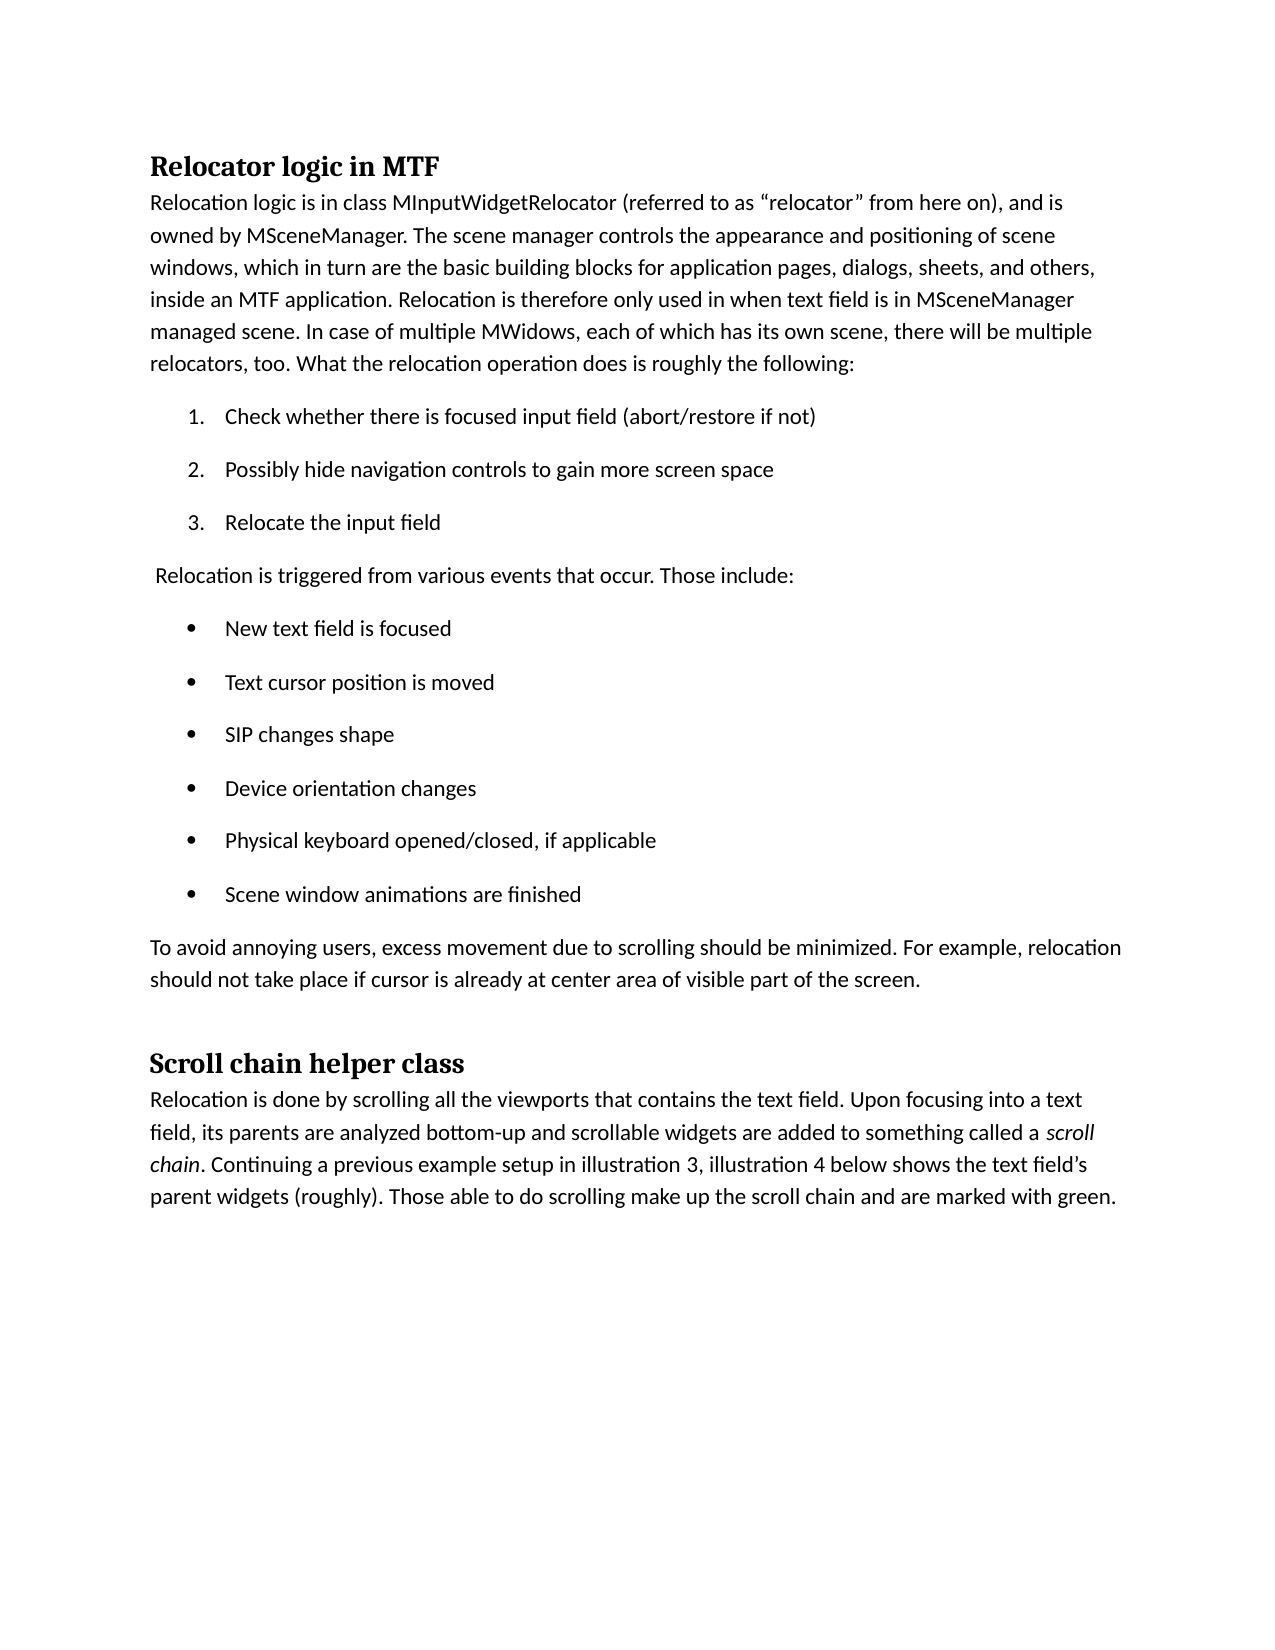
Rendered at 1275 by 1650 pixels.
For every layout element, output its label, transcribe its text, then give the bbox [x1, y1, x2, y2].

list Check whether there is focused input field (abort/restore if not) [187, 402, 1125, 431]
list Text cursor position is moved [187, 668, 1125, 696]
subtitle Scroll chain helper class [150, 1047, 1125, 1081]
text Relocation logic is in class MInputWidgetRelocator (referred to as “relocator” from here on), and is owned by MSceneManager. The scene manager controls the appearance and positioning of scene windows, which in turn are the basic building blocks for application pages, dialogs, sheets, and others, inside an MTF application. Relocation is therefore only used in when text field is in MSceneManager managed scene. In case of multiple MWidows, each of which has its own scene, there will be multiple relocators, too. What the relocation operation does is roughly the following: [150, 188, 1125, 377]
list Scene window animations are finished [187, 880, 1125, 908]
text To avoid annoying users, excess movement due to scrolling should be minimized. For example, relocation should not take place if cursor is already at center area of visible part of the screen. [150, 933, 1125, 993]
list Device orientation changes [187, 774, 1125, 802]
text Relocation is done by scrolling all the viewports that contains the text field. Upon focusing into a text field, its parents are analyzed bottom-up and scrollable widgets are added to something called a scroll chain. Continuing a previous example setup in illustration 3, illustration 4 below shows the text field’s parent widgets (roughly). Those able to do scrolling make up the scroll chain and are marked with green. [150, 1086, 1125, 1210]
list New text field is focused [187, 614, 1125, 643]
subtitle Relocator logic in MTF [150, 150, 1125, 183]
list Physical keyboard opened/closed, if applicable [187, 827, 1125, 855]
list Relocate the input field [187, 508, 1125, 537]
text Relocation is triggered from various events that occur. Those include: [150, 562, 1125, 589]
list Possibly hide navigation controls to gain more screen space [187, 456, 1125, 483]
list SIP changes shape [187, 721, 1125, 749]
